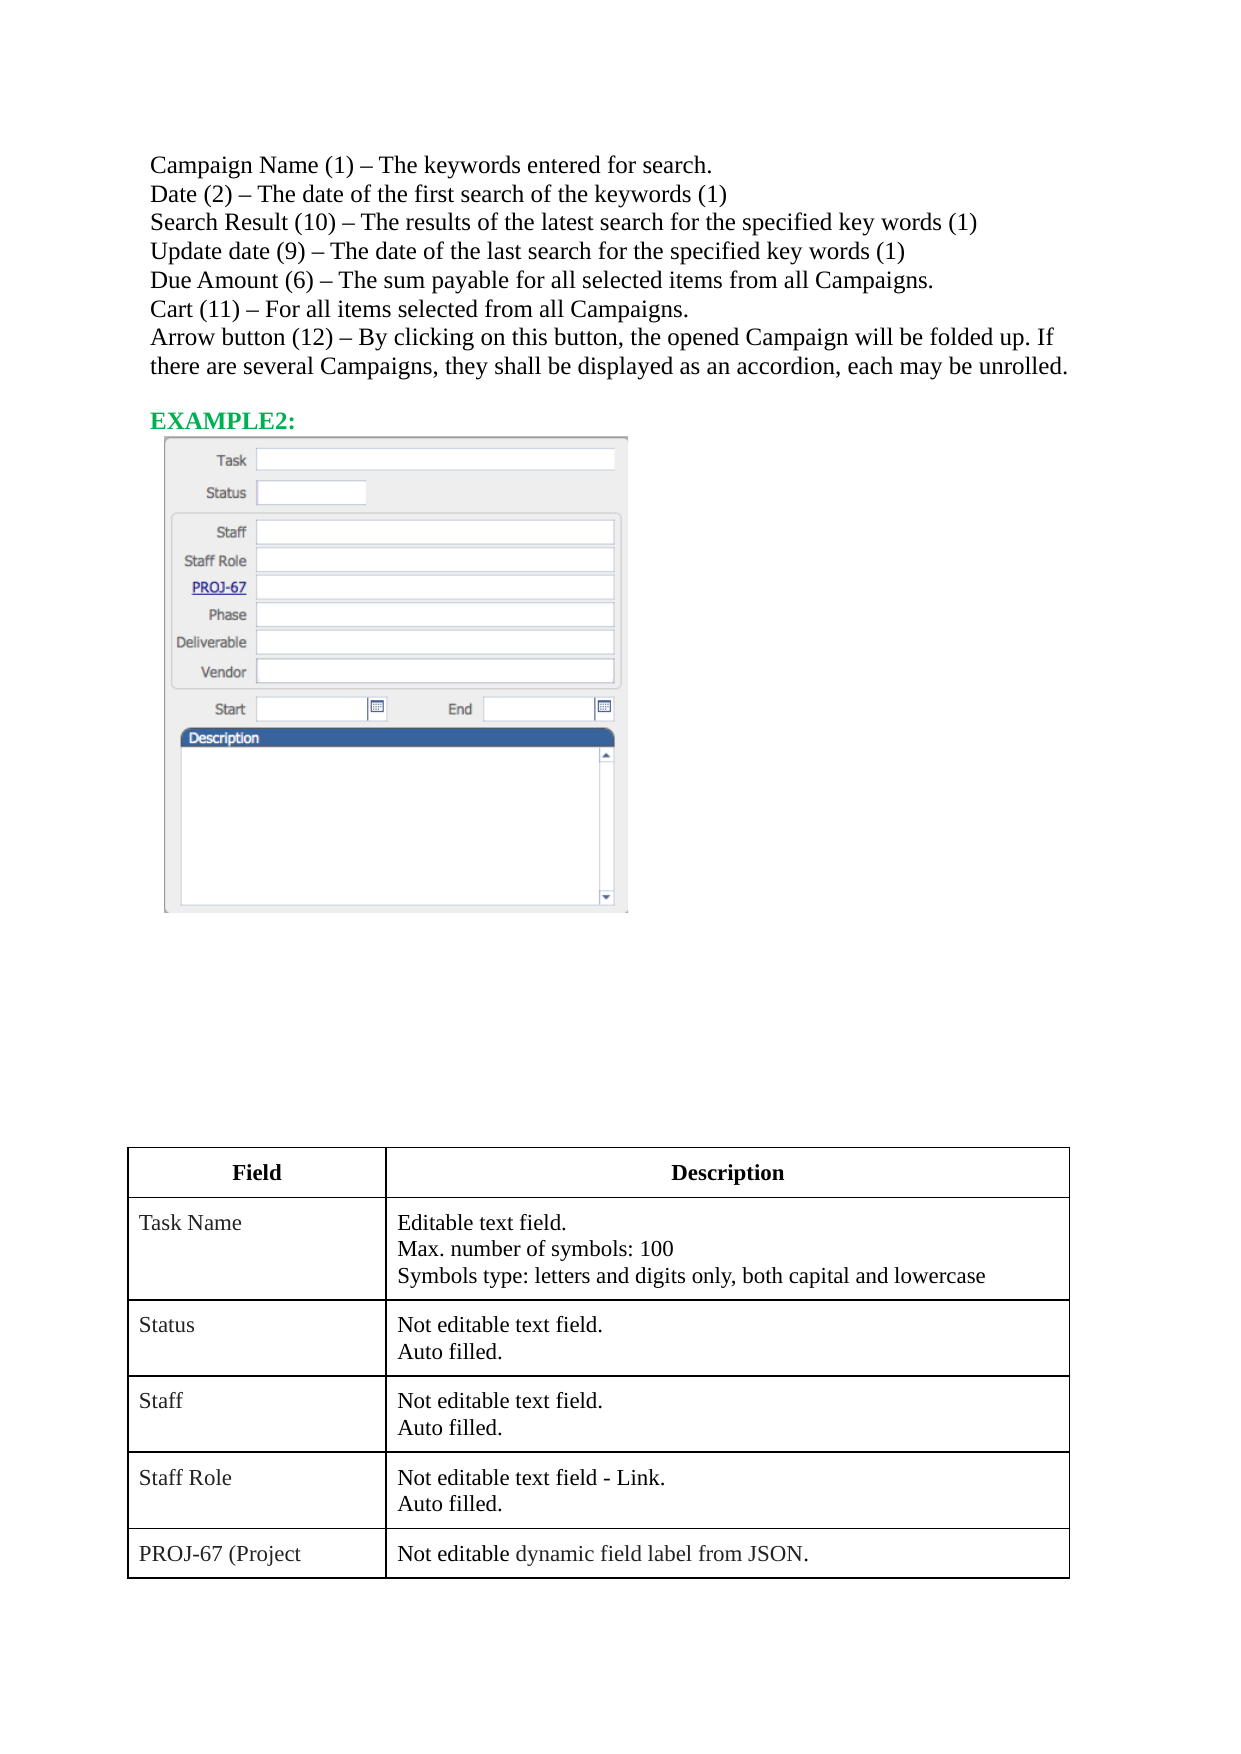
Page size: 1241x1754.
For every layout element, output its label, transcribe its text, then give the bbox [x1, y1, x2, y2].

table_cell Not editable text field. Auto filled. [387, 1377, 1069, 1451]
text Campaign Name (1) – The keywords entered for search. [150, 150, 1090, 179]
table_cell Task Name [129, 1198, 385, 1299]
table_cell Staff [129, 1377, 385, 1451]
text Cart (11) – For all items selected from all Campaigns. [150, 294, 1090, 322]
table_cell Staff Role [129, 1453, 385, 1527]
table_cell Status [129, 1301, 385, 1375]
text Date (2) – The date of the first search of the keywords (1) [150, 179, 1090, 207]
table_cell Not editable dynamic field label from JSON. [387, 1529, 1069, 1577]
table_cell Not editable text field - Link. Auto filled. [387, 1453, 1069, 1527]
table_header Description [387, 1148, 1069, 1196]
text Arrow button (12) – By clicking on this button, the opened Campaign will be folded up. If there are several Campaigns, they shall be displayed as an accordion, each may be unrolled. [150, 322, 1090, 380]
table_cell Not editable text field. Auto filled. [387, 1301, 1069, 1375]
table_cell PROJ-67 (Project [129, 1529, 385, 1577]
text Update date (9) – The date of the last search for the specified key words (1) [150, 236, 1090, 265]
table_header Field [129, 1148, 385, 1196]
text Search Result (10) – The results of the latest search for the specified key words (1) [150, 207, 1090, 236]
table_cell Editable text field. Max. number of symbols: 100 Symbols type: letters and digits only, both capital and lowercase [387, 1198, 1069, 1299]
text Due Amount (6) – The sum payable for all selected items from all Campaigns. [150, 265, 1090, 294]
text EXAMPLE2: [150, 406, 1090, 435]
